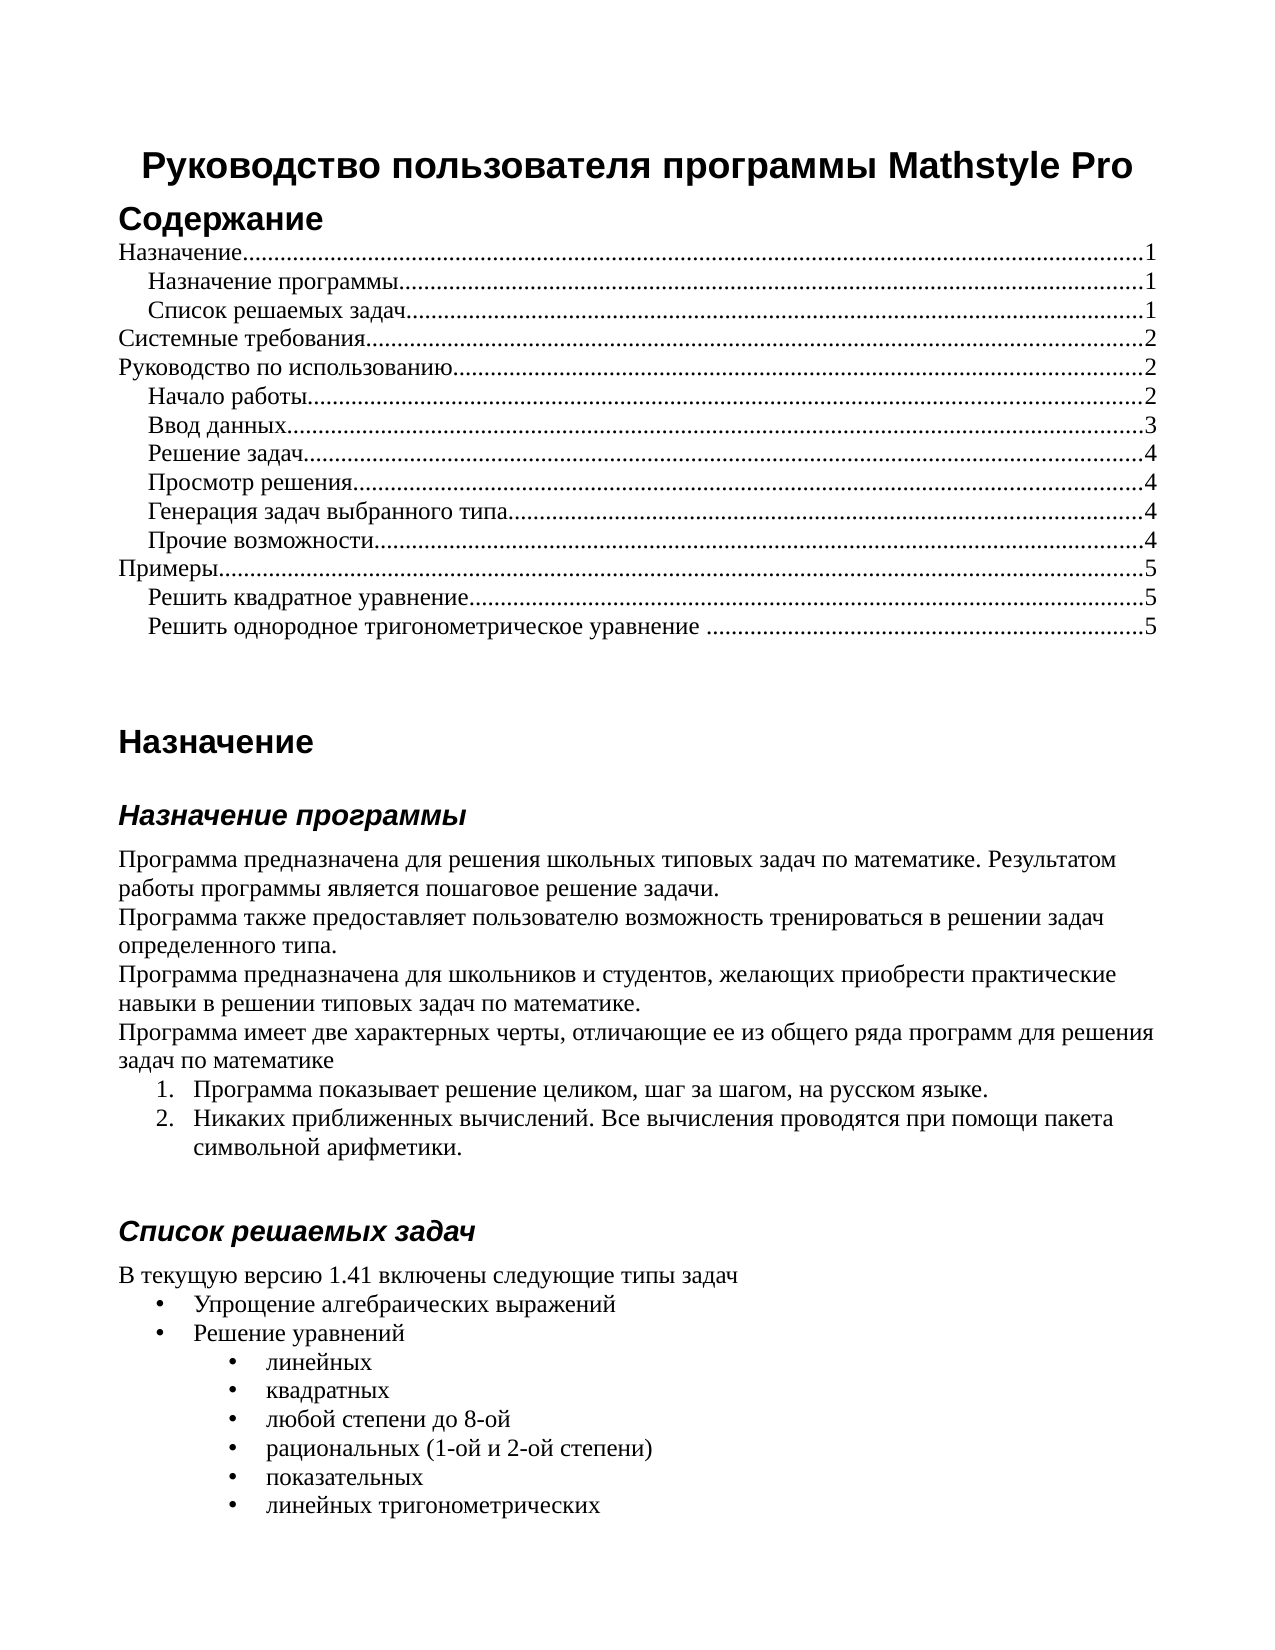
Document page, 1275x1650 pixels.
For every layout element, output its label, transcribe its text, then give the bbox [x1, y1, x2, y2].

text Прочие возможности 4 [148, 525, 1157, 553]
list рациональных (1-ой и 2-ой степени) [228, 1433, 1157, 1462]
text Начало работы 2 [148, 381, 1157, 410]
text Примеры 5 [118, 553, 1157, 582]
text Список решаемых задач 1 [148, 295, 1157, 323]
text Назначение программы 1 [148, 266, 1157, 295]
text Просмотр решения 4 [148, 467, 1157, 496]
text Программа предназначена для школьников и студентов, желающих приобрести практические навыки в решении типовых задач по математике. [118, 959, 1157, 1017]
text Решение задач 4 [148, 438, 1157, 467]
text Программа предназначена для решения школьных типовых задач по математике. Результатом работы программы является пошаговое решение задачи. [118, 844, 1157, 902]
subtitle Список решаемых задач [118, 1214, 1157, 1248]
text Ввод данных 3 [148, 410, 1157, 438]
list линейных [228, 1347, 1157, 1375]
list любой степени до 8-ой [228, 1404, 1157, 1433]
list Программа показывает решение целиком, шаг за шагом, на русском языке. [156, 1074, 1157, 1103]
title Руководство пользователя программы Mathstyle Pro [118, 143, 1157, 186]
subtitle Назначение программы [118, 798, 1157, 832]
text Руководство по использованию 2 [118, 352, 1157, 381]
text Программа также предоставляет пользователю возможность тренироваться в решении задач определенного типа. [118, 902, 1157, 959]
list Упрощение алгебраических выражений [156, 1289, 1157, 1318]
text Решить квадратное уравнение 5 [148, 582, 1157, 611]
list линейных тригонометрических [228, 1490, 1157, 1519]
list Никаких приближенных вычислений. Все вычисления проводятся при помощи пакета символьной арифметики. [156, 1103, 1157, 1161]
text Назначение 1 [118, 237, 1157, 266]
text Генерация задач выбранного типа 4 [148, 496, 1157, 525]
text Программа имеет две характерных черты, отличающие ее из общего ряда программ для решения задач по математике [118, 1017, 1157, 1074]
text Системные требования 2 [118, 323, 1157, 352]
list показательных [228, 1462, 1157, 1490]
list Решение уравнений [156, 1318, 1157, 1347]
text Решить однородное тригонометрическое уравнение 5 [148, 611, 1157, 640]
subtitle Содержание [118, 199, 1157, 237]
list квадратных [228, 1375, 1157, 1404]
subtitle Назначение [118, 722, 1157, 761]
text В текущую версию 1.41 включены следующие типы задач [118, 1260, 1157, 1289]
